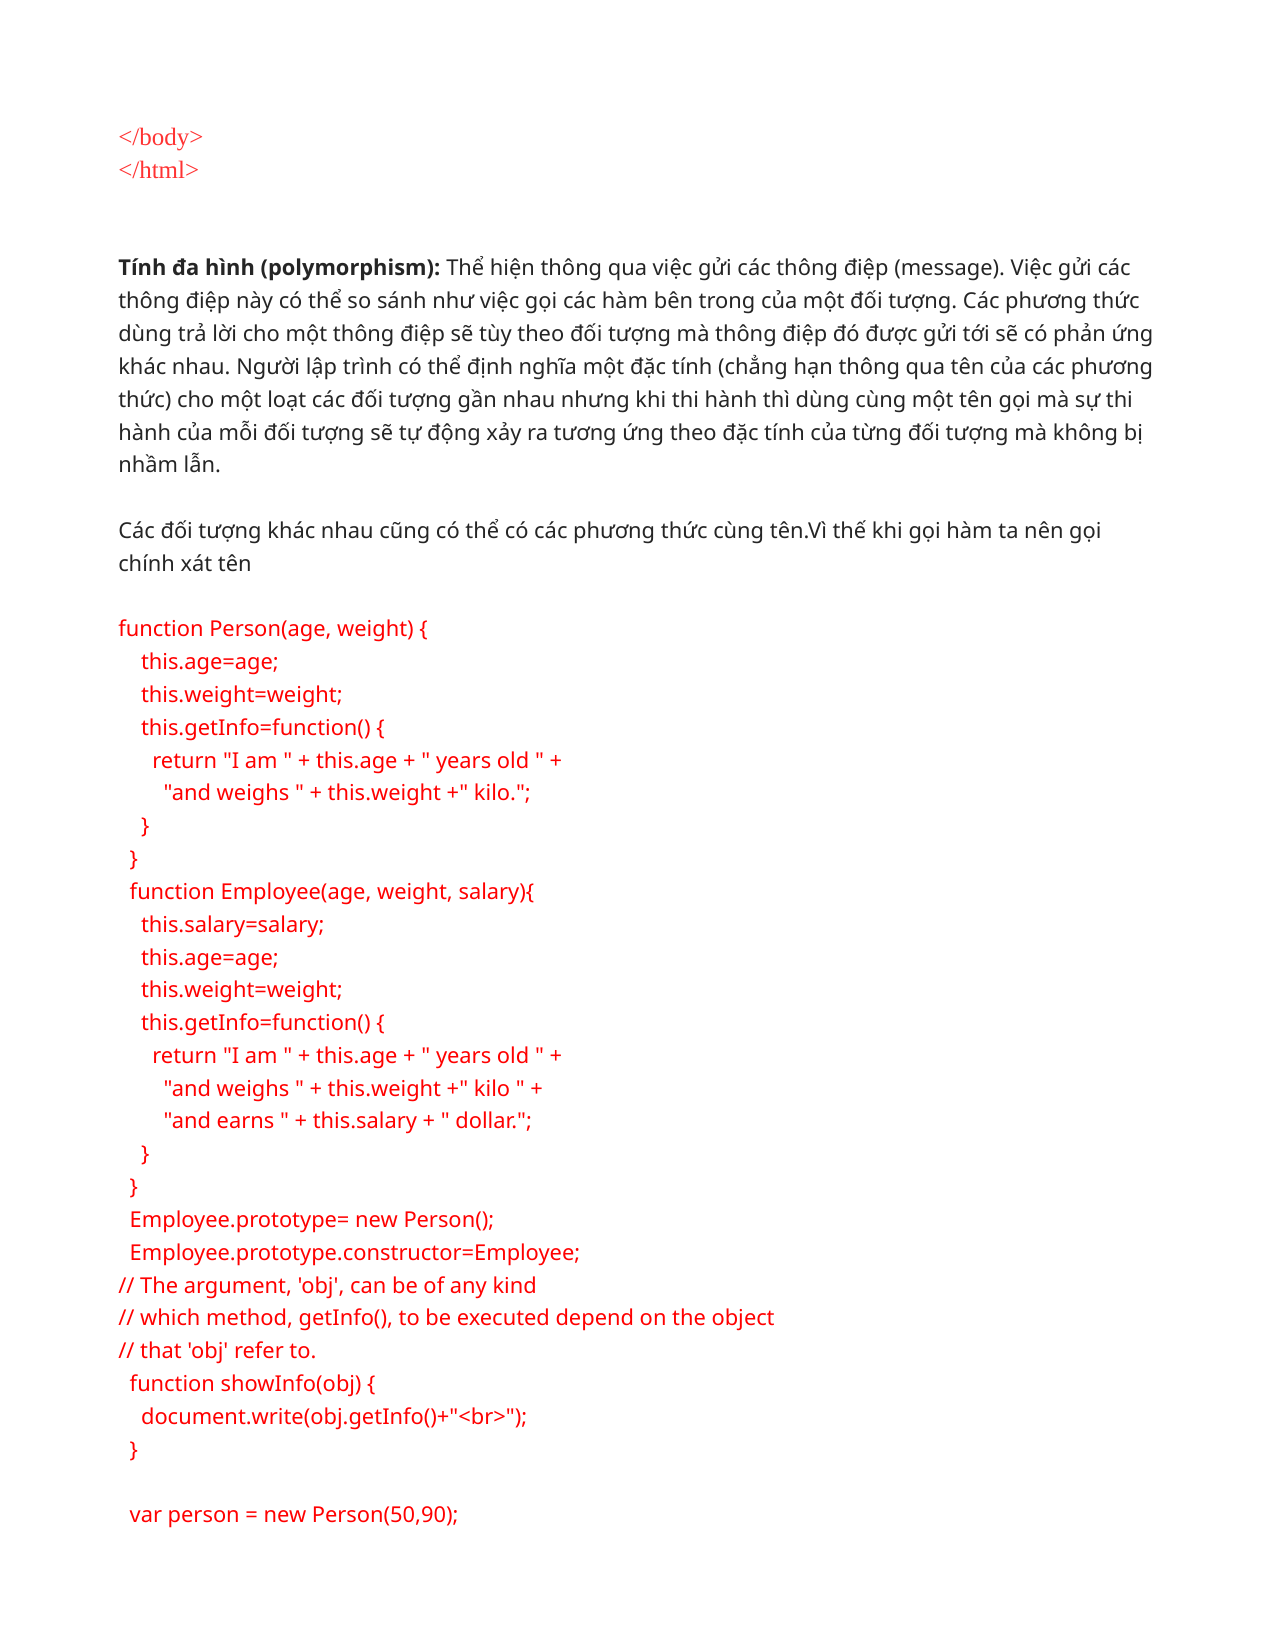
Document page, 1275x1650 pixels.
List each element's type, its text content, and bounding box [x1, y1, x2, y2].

text // that 'obj' refer to. [118, 1332, 1157, 1365]
text this.weight=weight; [118, 971, 1157, 1004]
text } [118, 1135, 1157, 1168]
text Các đối tượng khác nhau cũng có thể có các phương thức cùng tên.Vì thế khi gọi hàm ta nên gọi chính xát tên [118, 512, 1157, 577]
text // The argument, 'obj', can be of any kind [118, 1267, 1157, 1299]
text Employee.prototype.constructor=Employee; [118, 1234, 1157, 1267]
text return "I am " + this.age + " years old " + [118, 742, 1157, 774]
text </html> [118, 151, 1157, 184]
text return "I am " + this.age + " years old " + [118, 1037, 1157, 1070]
text this.getInfo=function() { [118, 709, 1157, 742]
text document.write(obj.getInfo()+"<br>"); [118, 1398, 1157, 1431]
text </body> [118, 118, 1157, 151]
text function Employee(age, weight, salary){ [118, 873, 1157, 906]
text this.getInfo=function() { [118, 1004, 1157, 1037]
text // which method, getInfo(), to be executed depend on the object [118, 1299, 1157, 1332]
text Tính đa hình (polymorphism): Thể hiện thông qua việc gửi các thông điệp (message). Việc gửi các thông điệp này có thể so sánh như việc gọi các hàm bên trong của một đối tượng. Các phương thức dùng trả lời cho một thông điệp sẽ tùy theo đối tượng mà thông điệp đó được gửi tới sẽ có phản ứng khác nhau. Người lập trình có thể định nghĩa một đặc tính (chẳng hạn thông qua tên của các phương thức) cho một loạt các đối tượng gần nhau nhưng khi thi hành thì dùng cùng một tên gọi mà sự thi hành của mỗi đối tượng sẽ tự động xảy ra tương ứng theo đặc tính của từng đối tượng mà không bị nhầm lẫn. [118, 249, 1157, 479]
text "and weighs " + this.weight +" kilo " + [118, 1070, 1157, 1102]
text } [118, 1431, 1157, 1463]
text "and weighs " + this.weight +" kilo."; [118, 774, 1157, 807]
text } [118, 807, 1157, 840]
text this.age=age; [118, 938, 1157, 971]
text Employee.prototype= new Person(); [118, 1201, 1157, 1234]
text "and earns " + this.salary + " dollar."; [118, 1102, 1157, 1135]
text this.salary=salary; [118, 906, 1157, 938]
text function showInfo(obj) { [118, 1365, 1157, 1398]
text } [118, 840, 1157, 873]
text var person = new Person(50,90); [118, 1496, 1157, 1529]
text this.age=age; [118, 643, 1157, 676]
text } [118, 1168, 1157, 1201]
text function Person(age, weight) { [118, 610, 1157, 643]
text this.weight=weight; [118, 676, 1157, 709]
